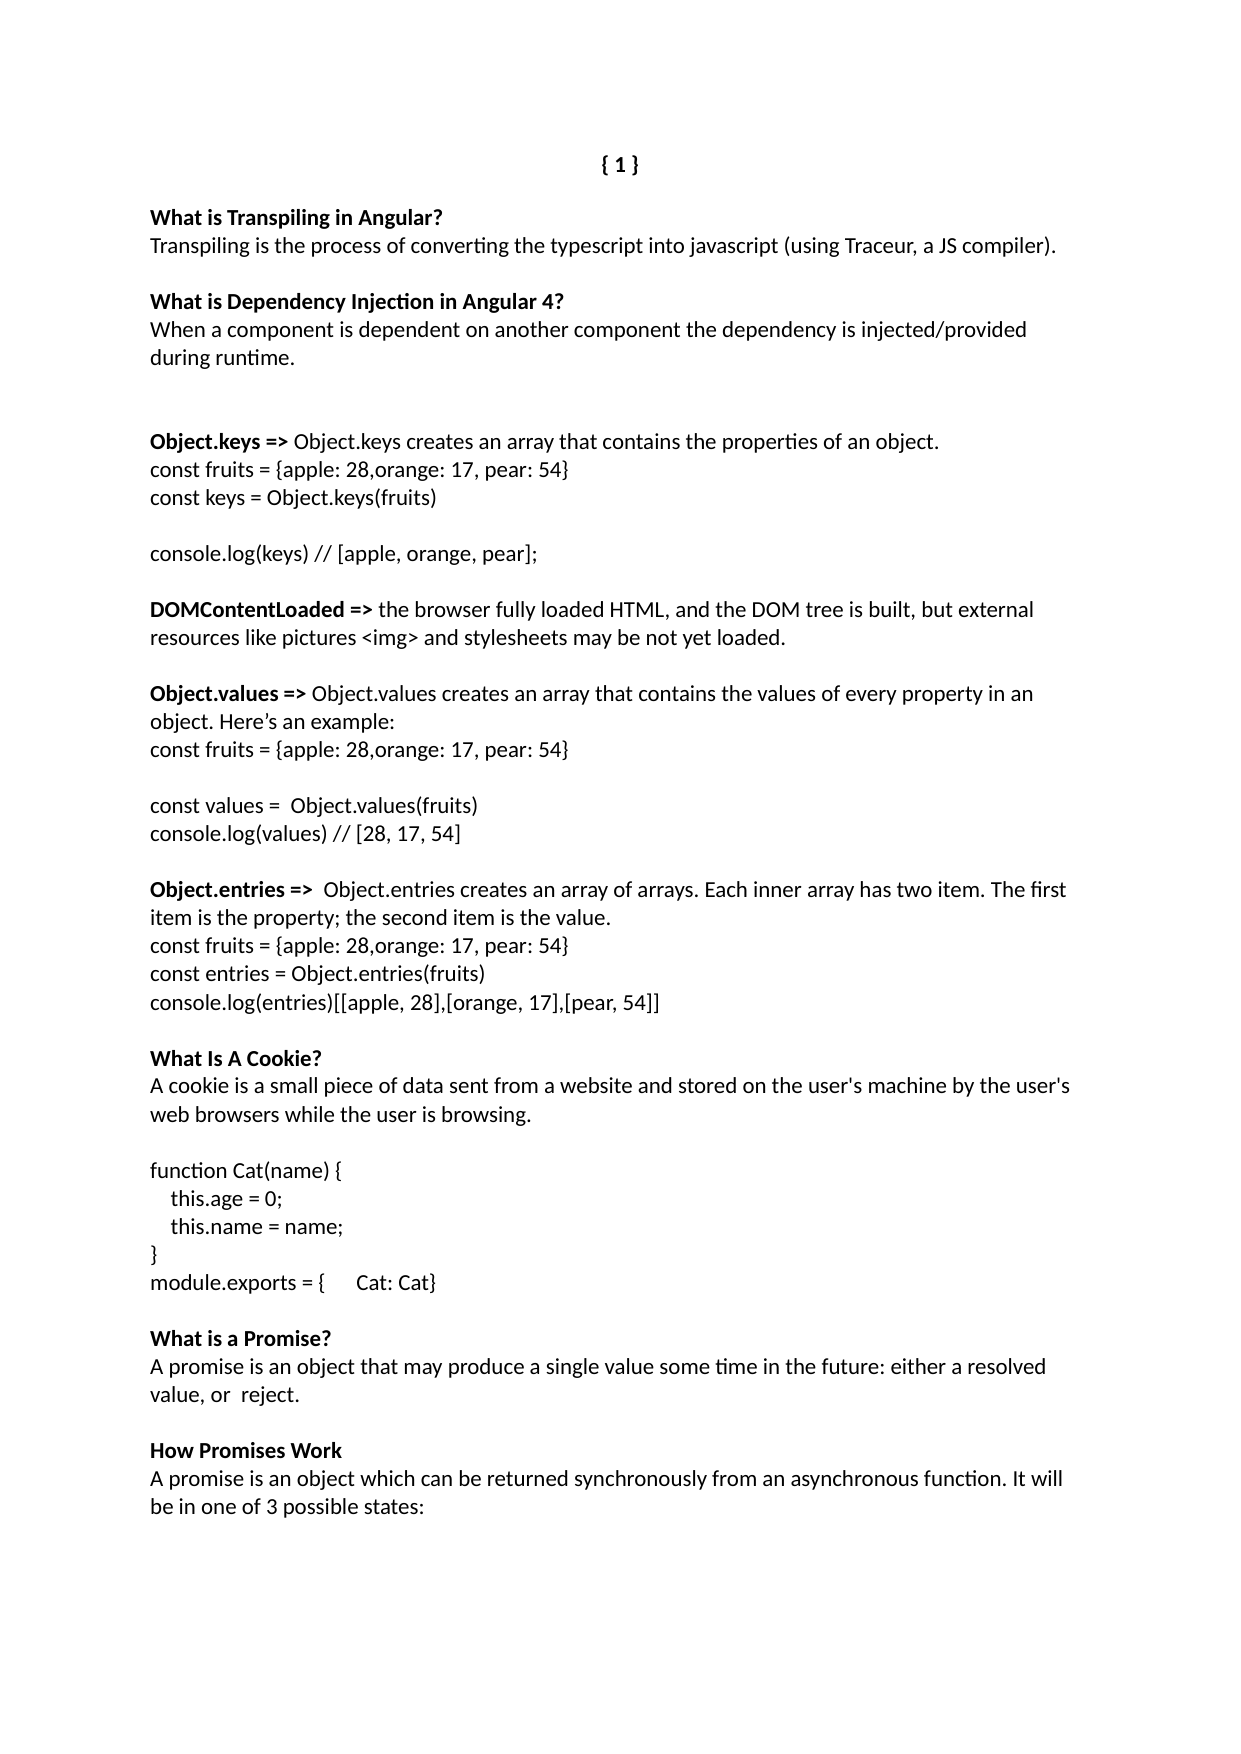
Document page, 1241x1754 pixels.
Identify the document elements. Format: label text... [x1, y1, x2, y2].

text const keys = Object.keys(fruits) [150, 483, 1090, 511]
text DOMContentLoaded => the browser fully loaded HTML, and the DOM tree is built, but external resources like pictures <img> and stylesheets may be not yet loaded. [150, 595, 1090, 651]
text module.exports = { Cat: Cat} [150, 1268, 1090, 1296]
text this.age = 0; [150, 1184, 1090, 1212]
text this.name = name; [150, 1212, 1090, 1240]
text const fruits = {apple: 28,orange: 17, pear: 54} [150, 735, 1090, 763]
text console.log(keys) // [apple, orange, pear]; [150, 539, 1090, 567]
text A cookie is a small piece of data sent from a website and stored on the user's machine by the user's web browsers while the user is browsing. [150, 1072, 1090, 1128]
text When a component is dependent on another component the dependency is injected/provided during runtime. [150, 315, 1090, 371]
text What is Transpiling in Angular? [150, 203, 1090, 231]
text A promise is an object which can be returned synchronously from an asynchronous function. It will be in one of 3 possible states: [150, 1464, 1090, 1520]
text What is Dependency Injection in Angular 4? [150, 287, 1090, 315]
text { 1 } [150, 150, 1090, 178]
text A promise is an object that may produce a single value some time in the future: either a resolved value, or reject. [150, 1352, 1090, 1408]
text Object.entries => Object.entries creates an array of arrays. Each inner array has two item. The first item is the property; the second item is the value. [150, 876, 1090, 932]
text Object.keys => Object.keys creates an array that contains the properties of an object. [150, 427, 1090, 455]
text const fruits = {apple: 28,orange: 17, pear: 54} [150, 455, 1090, 483]
text How Promises Work [150, 1436, 1090, 1464]
text } [150, 1240, 1090, 1268]
text Object.values => Object.values creates an array that contains the values of every property in an object. Here’s an example: [150, 679, 1090, 735]
text Transpiling is the process of converting the typescript into javascript (using Traceur, a JS compiler). [150, 231, 1090, 259]
text What is a Promise? [150, 1324, 1090, 1352]
text function Cat(name) { [150, 1156, 1090, 1184]
text const fruits = {apple: 28,orange: 17, pear: 54} [150, 932, 1090, 959]
text What Is A Cookie? [150, 1044, 1090, 1072]
text const entries = Object.entries(fruits) [150, 959, 1090, 988]
text console.log(values) // [28, 17, 54] [150, 819, 1090, 847]
text const values = Object.values(fruits) [150, 791, 1090, 819]
text console.log(entries)[[apple, 28],[orange, 17],[pear, 54]] [150, 988, 1090, 1016]
